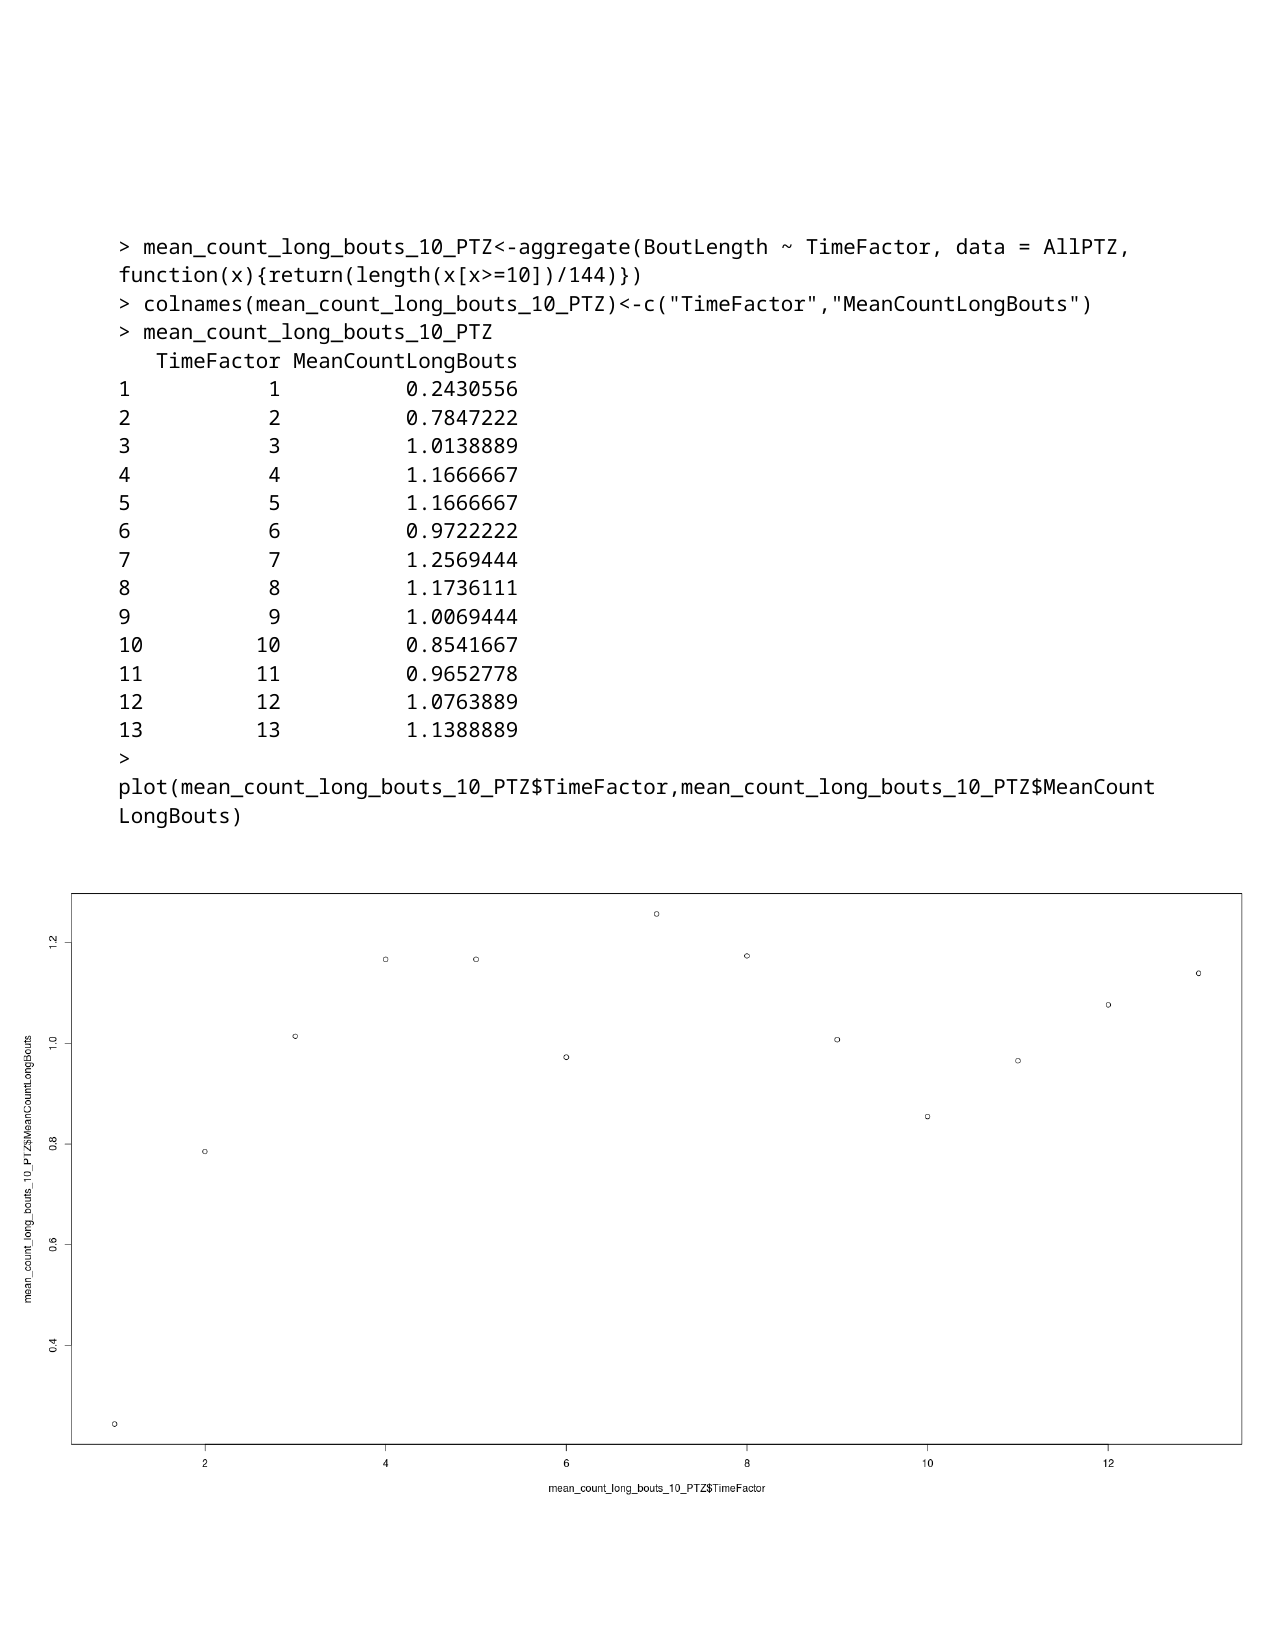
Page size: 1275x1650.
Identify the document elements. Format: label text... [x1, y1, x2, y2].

picture [23, 846, 1251, 1498]
text 9 9 1.0069444 [118, 602, 1157, 630]
text 6 6 0.9722222 [118, 517, 1157, 545]
text 7 7 1.2569444 [118, 545, 1157, 573]
text 8 8 1.1736111 [118, 573, 1157, 602]
text 10 10 0.8541667 [118, 630, 1157, 659]
text TimeFactor MeanCountLongBouts [118, 346, 1157, 374]
text 13 13 1.1388889 [118, 716, 1157, 744]
text 5 5 1.1666667 [118, 488, 1157, 517]
text 2 2 0.7847222 [118, 403, 1157, 431]
text > mean_count_long_bouts_10_PTZ<-aggregate(BoutLength ~ TimeFactor, data = AllPTZ, function(x){return(length(x[x>=10])/144)}) [118, 232, 1157, 289]
text 4 4 1.1666667 [118, 460, 1157, 488]
text > plot(mean_count_long_bouts_10_PTZ$TimeFactor,mean_count_long_bouts_10_PTZ$MeanCountLongBouts) [118, 744, 1157, 829]
text 12 12 1.0763889 [118, 687, 1157, 716]
text > colnames(mean_count_long_bouts_10_PTZ)<-c("TimeFactor","MeanCountLongBouts") [118, 289, 1157, 317]
text 3 3 1.0138889 [118, 431, 1157, 460]
text > mean_count_long_bouts_10_PTZ [118, 317, 1157, 346]
text 1 1 0.2430556 [118, 374, 1157, 403]
text 11 11 0.9652778 [118, 659, 1157, 687]
